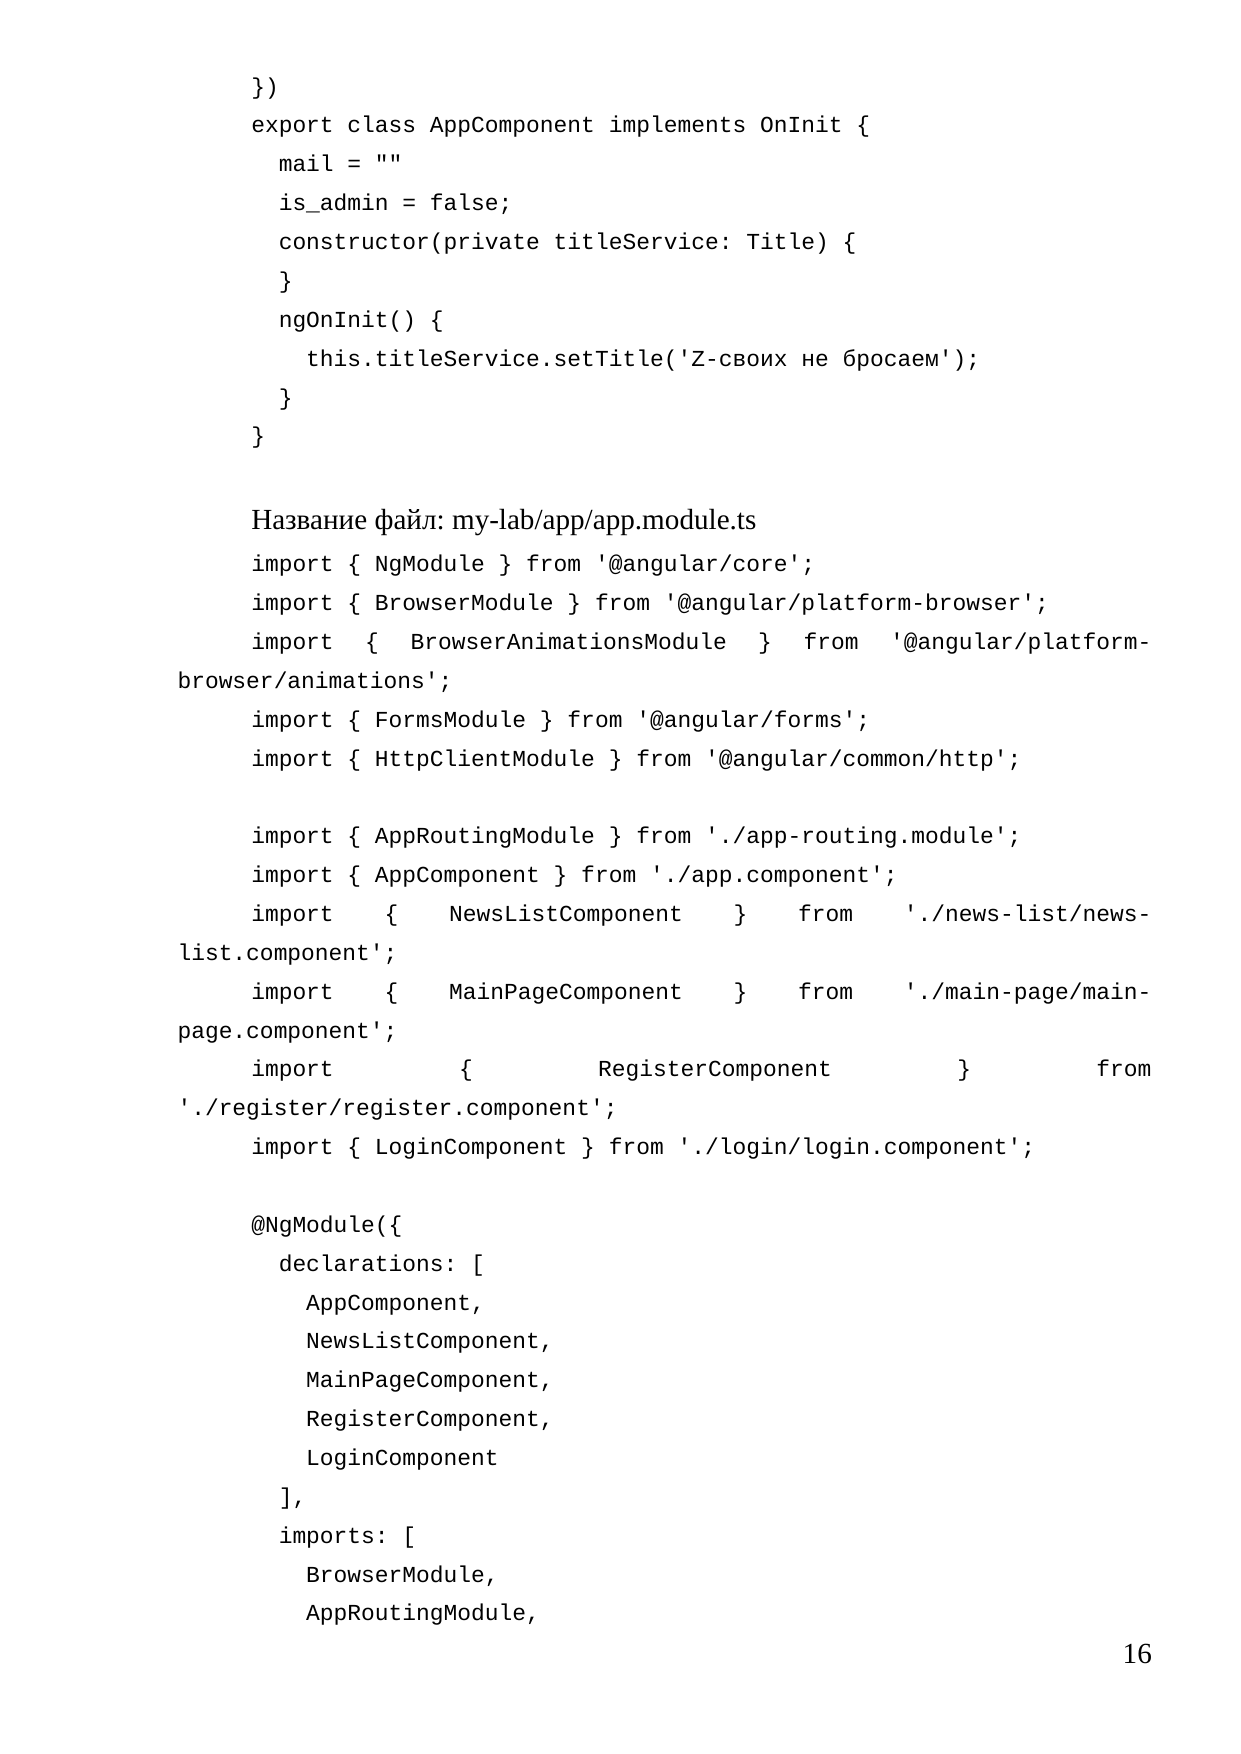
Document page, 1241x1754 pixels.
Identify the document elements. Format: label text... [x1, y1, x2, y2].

text AppRoutingModule, [177, 1602, 1152, 1628]
text BrowserModule, [177, 1563, 1152, 1589]
text import { HttpClientModule } from '@angular/common/http'; [177, 747, 1152, 773]
text import { AppRoutingModule } from './app-routing.module'; [177, 825, 1152, 851]
text import { BrowserAnimationsModule } from '@angular/platform-browser/animations'; [177, 630, 1152, 695]
text } [177, 425, 1152, 451]
text export class AppComponent implements OnInit { [177, 114, 1152, 140]
text ], [177, 1485, 1152, 1511]
text declarations: [ [177, 1252, 1152, 1278]
text ngOnInit() { [177, 308, 1152, 334]
text MainPageComponent, [177, 1369, 1152, 1394]
text import { BrowserModule } from '@angular/platform-browser'; [177, 592, 1152, 617]
text imports: [ [177, 1524, 1152, 1550]
text } [177, 386, 1152, 412]
text } [177, 269, 1152, 295]
text this.titleService.setTitle('Z-своих не бросаем'); [177, 347, 1152, 373]
text Название файл: my-lab/app/app.module.ts [177, 502, 1152, 536]
text mail = "" [177, 153, 1152, 179]
text import { LoginComponent } from './login/login.component'; [177, 1136, 1152, 1161]
text import { RegisterComponent } from './register/register.component'; [177, 1058, 1152, 1123]
text import { MainPageComponent } from './main-page/main-page.component'; [177, 980, 1152, 1045]
text }) [177, 75, 1152, 101]
text @NgModule({ [177, 1213, 1152, 1239]
text RegisterComponent, [177, 1407, 1152, 1433]
text import { NgModule } from '@angular/core'; [177, 553, 1152, 579]
text constructor(private titleService: Title) { [177, 230, 1152, 256]
text import { NewsListComponent } from './news-list/news-list.component'; [177, 902, 1152, 967]
text is_admin = false; [177, 192, 1152, 217]
text LoginComponent [177, 1446, 1152, 1472]
text import { FormsModule } from '@angular/forms'; [177, 708, 1152, 734]
text import { AppComponent } from './app.component'; [177, 863, 1152, 889]
text AppComponent, [177, 1291, 1152, 1317]
text NewsListComponent, [177, 1330, 1152, 1356]
